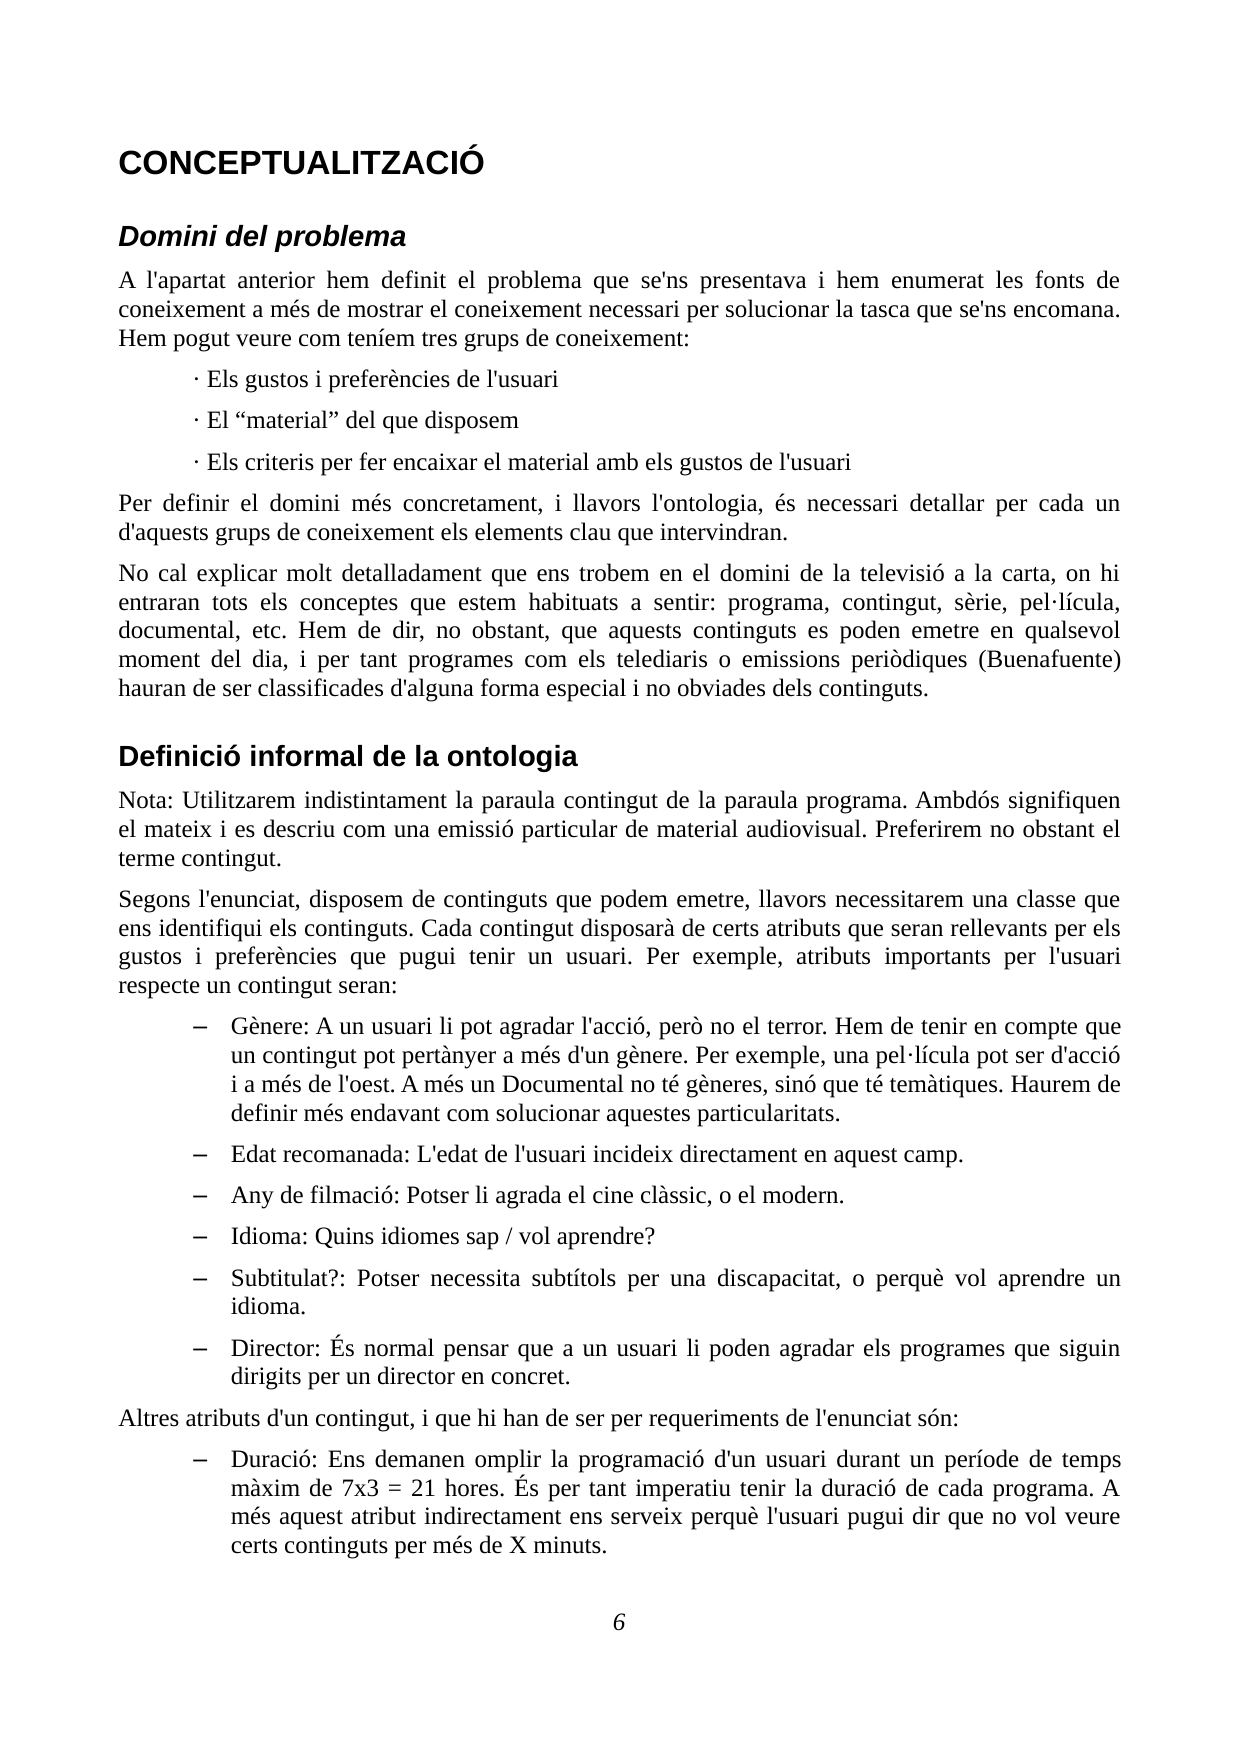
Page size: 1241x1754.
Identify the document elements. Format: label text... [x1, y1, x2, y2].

list Director: És normal pensar que a un usuari li poden agradar els programes que siguin dirigits per un director en concret. [193, 1333, 1122, 1390]
list Gènere: A un usuari li pot agradar l'acció, però no el terror. Hem de tenir en compte que un contingut pot pertànyer a més d'un gènere. Per exemple, una pel·lícula pot ser d'acció i a més de l'oest. A més un Documental no té gèneres, sinó que té temàtiques. Haurem de definir més endavant com solucionar aquestes particularitats. [193, 1011, 1122, 1126]
list Subtitulat?: Potser necessita subtítols per una discapacitat, o perquè vol aprendre un idioma. [193, 1263, 1122, 1320]
text Segons l'enunciat, disposem de continguts que podem emetre, llavors necessitarem una classe que ens identifiqui els continguts. Cada contingut disposarà de certs atributs que seran rellevants per els gustos i preferències que pugui tenir un usuari. Per exemple, atributs importants per l'usuari respecte un contingut seran: [118, 884, 1122, 999]
text · El “material” del que disposem [118, 405, 1122, 434]
text Nota: Utilitzarem indistintament la paraula contingut de la paraula programa. Ambdós signifiquen el mateix i es descriu com una emissió particular de material audiovisual. Preferirem no obstant el terme contingut. [118, 785, 1122, 871]
list Idioma: Quins idiomes sap / vol aprendre? [193, 1221, 1122, 1250]
text Altres atributs d'un contingut, i que hi han de ser per requeriments de l'enunciat són: [118, 1403, 1122, 1431]
subtitle CONCEPTUALITZACIÓ [118, 143, 1122, 182]
list Edat recomanada: L'edat de l'usuari incideix directament en aquest camp. [193, 1139, 1122, 1168]
text A l'apartat anterior hem definit el problema que se'ns presentava i hem enumerat les fonts de coneixement a més de mostrar el coneixement necessari per solucionar la tasca que se'ns encomana. Hem pogut veure com teníem tres grups de coneixement: [118, 265, 1122, 352]
text Per definir el domini més concretament, i llavors l'ontologia, és necessari detallar per cada un d'aquests grups de coneixement els elements clau que intervindran. [118, 488, 1122, 545]
list Duració: Ens demanen omplir la programació d'un usuari durant un període de temps màxim de 7x3 = 21 hores. És per tant imperatiu tenir la duració de cada programa. A més aquest atribut indirectament ens serveix perquè l'usuari pugui dir que no vol veure certs continguts per més de X minuts. [193, 1444, 1122, 1559]
subtitle Definició informal de la ontologia [118, 739, 1122, 773]
text No cal explicar molt detalladament que ens trobem en el domini de la televisió a la carta, on hi entraran tots els conceptes que estem habituats a sentir: programa, contingut, sèrie, pel·lícula, documental, etc. Hem de dir, no obstant, que aquests continguts es poden emetre en qualsevol moment del dia, i per tant programes com els telediaris o emissions periòdiques (Buenafuente) hauran de ser classificades d'alguna forma especial i no obviades dels continguts. [118, 558, 1122, 702]
subtitle Domini del problema [118, 219, 1122, 253]
list Any de filmació: Potser li agrada el cine clàssic, o el modern. [193, 1180, 1122, 1209]
text · Els criteris per fer encaixar el material amb els gustos de l'usuari [118, 447, 1122, 475]
text · Els gustos i preferències de l'usuari [118, 364, 1122, 393]
